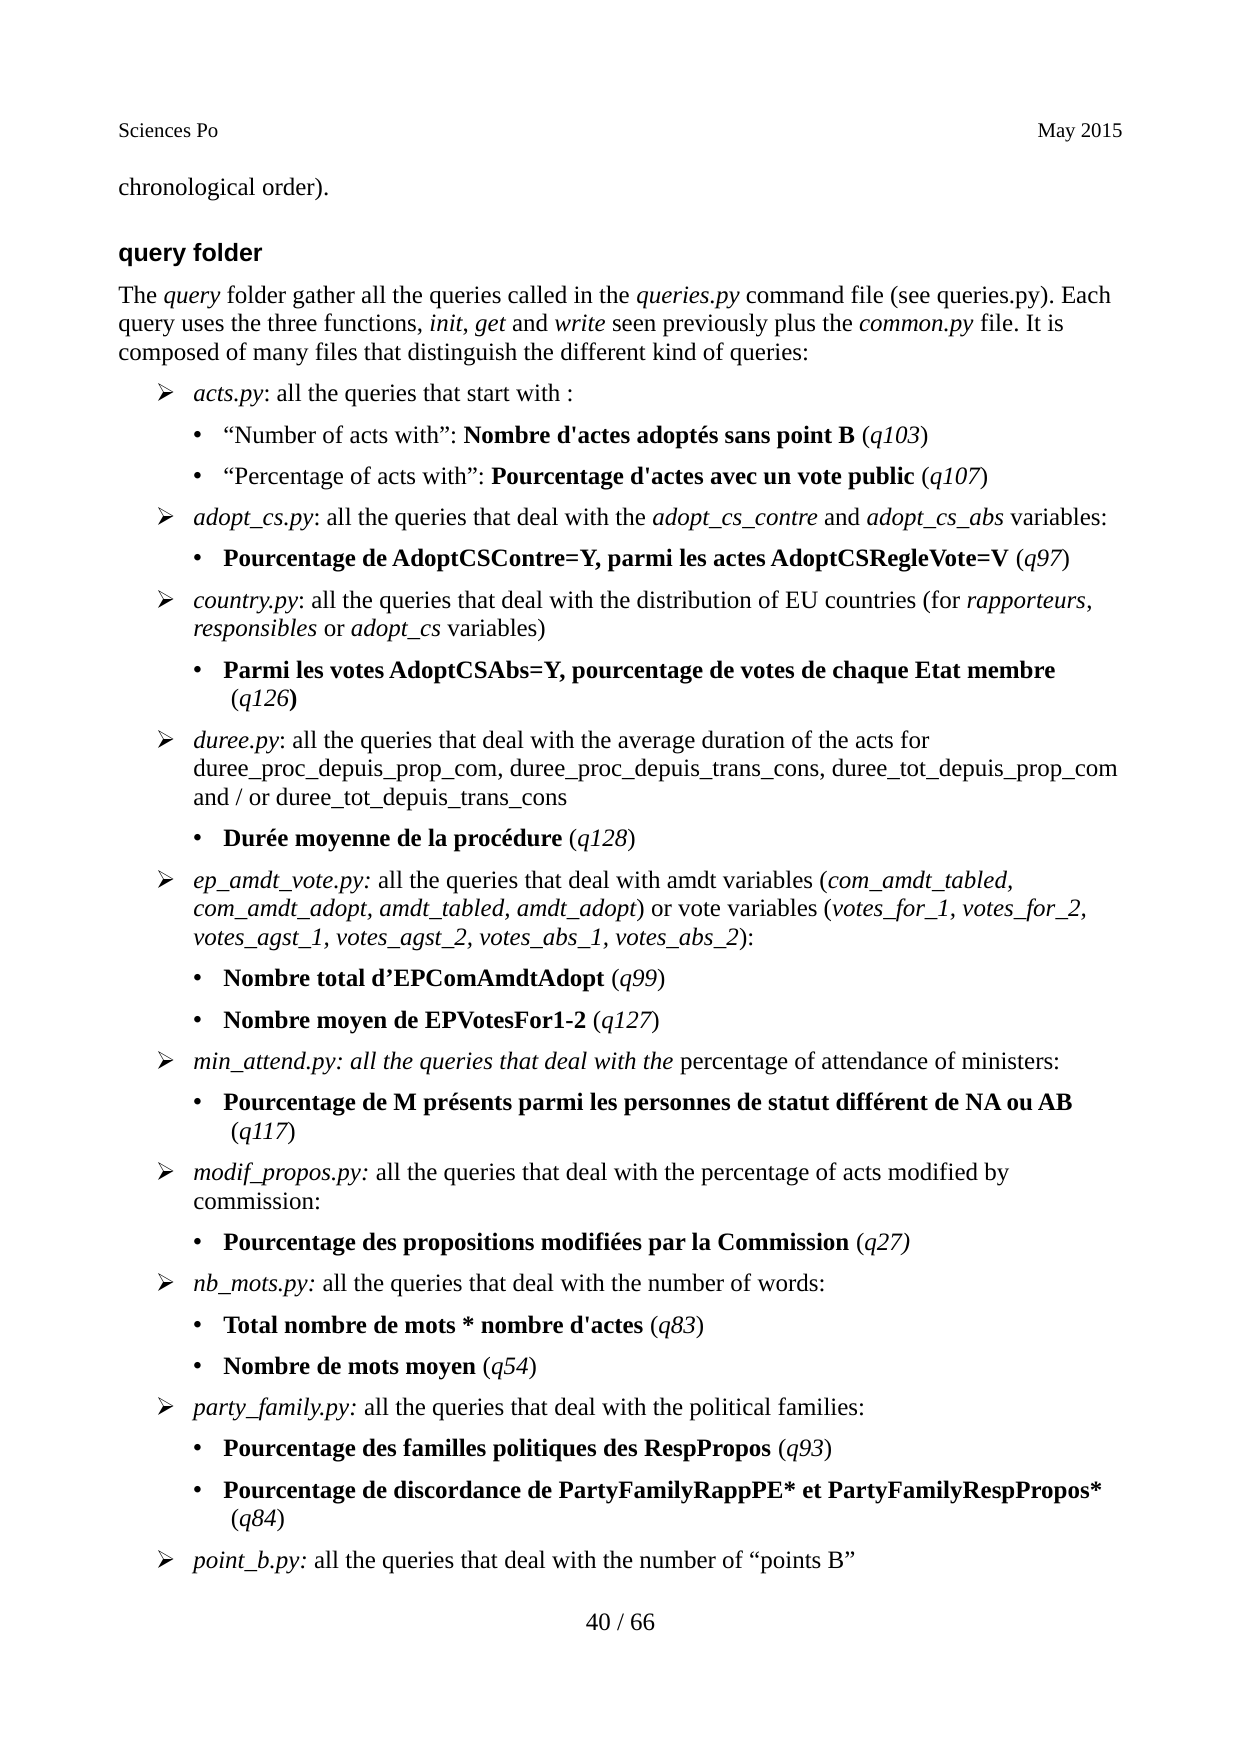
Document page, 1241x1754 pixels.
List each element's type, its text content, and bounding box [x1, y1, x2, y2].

list Pourcentage des familles politiques des RespPropos (q93) [193, 1433, 1122, 1462]
list point_b.py: all the queries that deal with the number of “points B” [156, 1545, 1122, 1573]
list Total nombre de mots * nombre d'actes (q83) [193, 1310, 1122, 1338]
list modif_propos.py: all the queries that deal with the percentage of acts modified by commission: [156, 1157, 1122, 1215]
list nb_mots.py: all the queries that deal with the number of words: [156, 1268, 1122, 1297]
list country.py: all the queries that deal with the distribution of EU countries (for rapporteurs, responsibles or adopt_cs variables) [156, 585, 1122, 642]
subtitle query folder [118, 238, 1122, 267]
list Pourcentage de AdoptCSContre=Y, parmi les actes AdoptCSRegleVote=V (q97) [193, 543, 1122, 572]
list Parmi les votes AdoptCSAbs=Y, pourcentage de votes de chaque Etat membre (q126) [193, 655, 1122, 712]
list Pourcentage de discordance de PartyFamilyRappPE* et PartyFamilyRespPropos* (q84) [193, 1475, 1122, 1532]
list Nombre moyen de EPVotesFor1-2 (q127) [193, 1005, 1122, 1033]
list acts.py: all the queries that start with : [156, 378, 1122, 407]
list duree.py: all the queries that deal with the average duration of the acts for duree_proc_depuis_prop_com, duree_proc_depuis_trans_cons, duree_tot_depuis_prop_com and / or duree_tot_depuis_trans_cons [156, 725, 1122, 811]
list Pourcentage de M présents parmi les personnes de statut différent de NA ou AB (q117) [193, 1087, 1122, 1145]
list min_attend.py: all the queries that deal with the percentage of attendance of ministers: [156, 1046, 1122, 1075]
list “Percentage of acts with”: Pourcentage d'actes avec un vote public (q107) [193, 461, 1122, 490]
list party_family.py: all the queries that deal with the political families: [156, 1392, 1122, 1421]
text chronological order). [118, 172, 1122, 201]
list “Number of acts with”: Nombre d'actes adoptés sans point B (q103) [193, 420, 1122, 448]
list Nombre de mots moyen (q54) [193, 1351, 1122, 1380]
list Pourcentage des propositions modifiées par la Commission (q27) [193, 1227, 1122, 1256]
text The query folder gather all the queries called in the queries.py command file (see queries.py). Each query uses the three functions, init, get and write seen previously plus the common.py file. It is composed of many files that distinguish the different kind of queries: [118, 280, 1122, 366]
list ep_amdt_vote.py: all the queries that deal with amdt variables (com_amdt_tabled, com_amdt_adopt, amdt_tabled, amdt_adopt) or vote variables (votes_for_1, votes_for_2, votes_agst_1, votes_agst_2, votes_abs_1, votes_abs_2): [156, 865, 1122, 951]
list Nombre total d’EPComAmdtAdopt (q99) [193, 963, 1122, 992]
list Durée moyenne de la procédure (q128) [193, 823, 1122, 852]
list adopt_cs.py: all the queries that deal with the adopt_cs_contre and adopt_cs_abs variables: [156, 502, 1122, 531]
